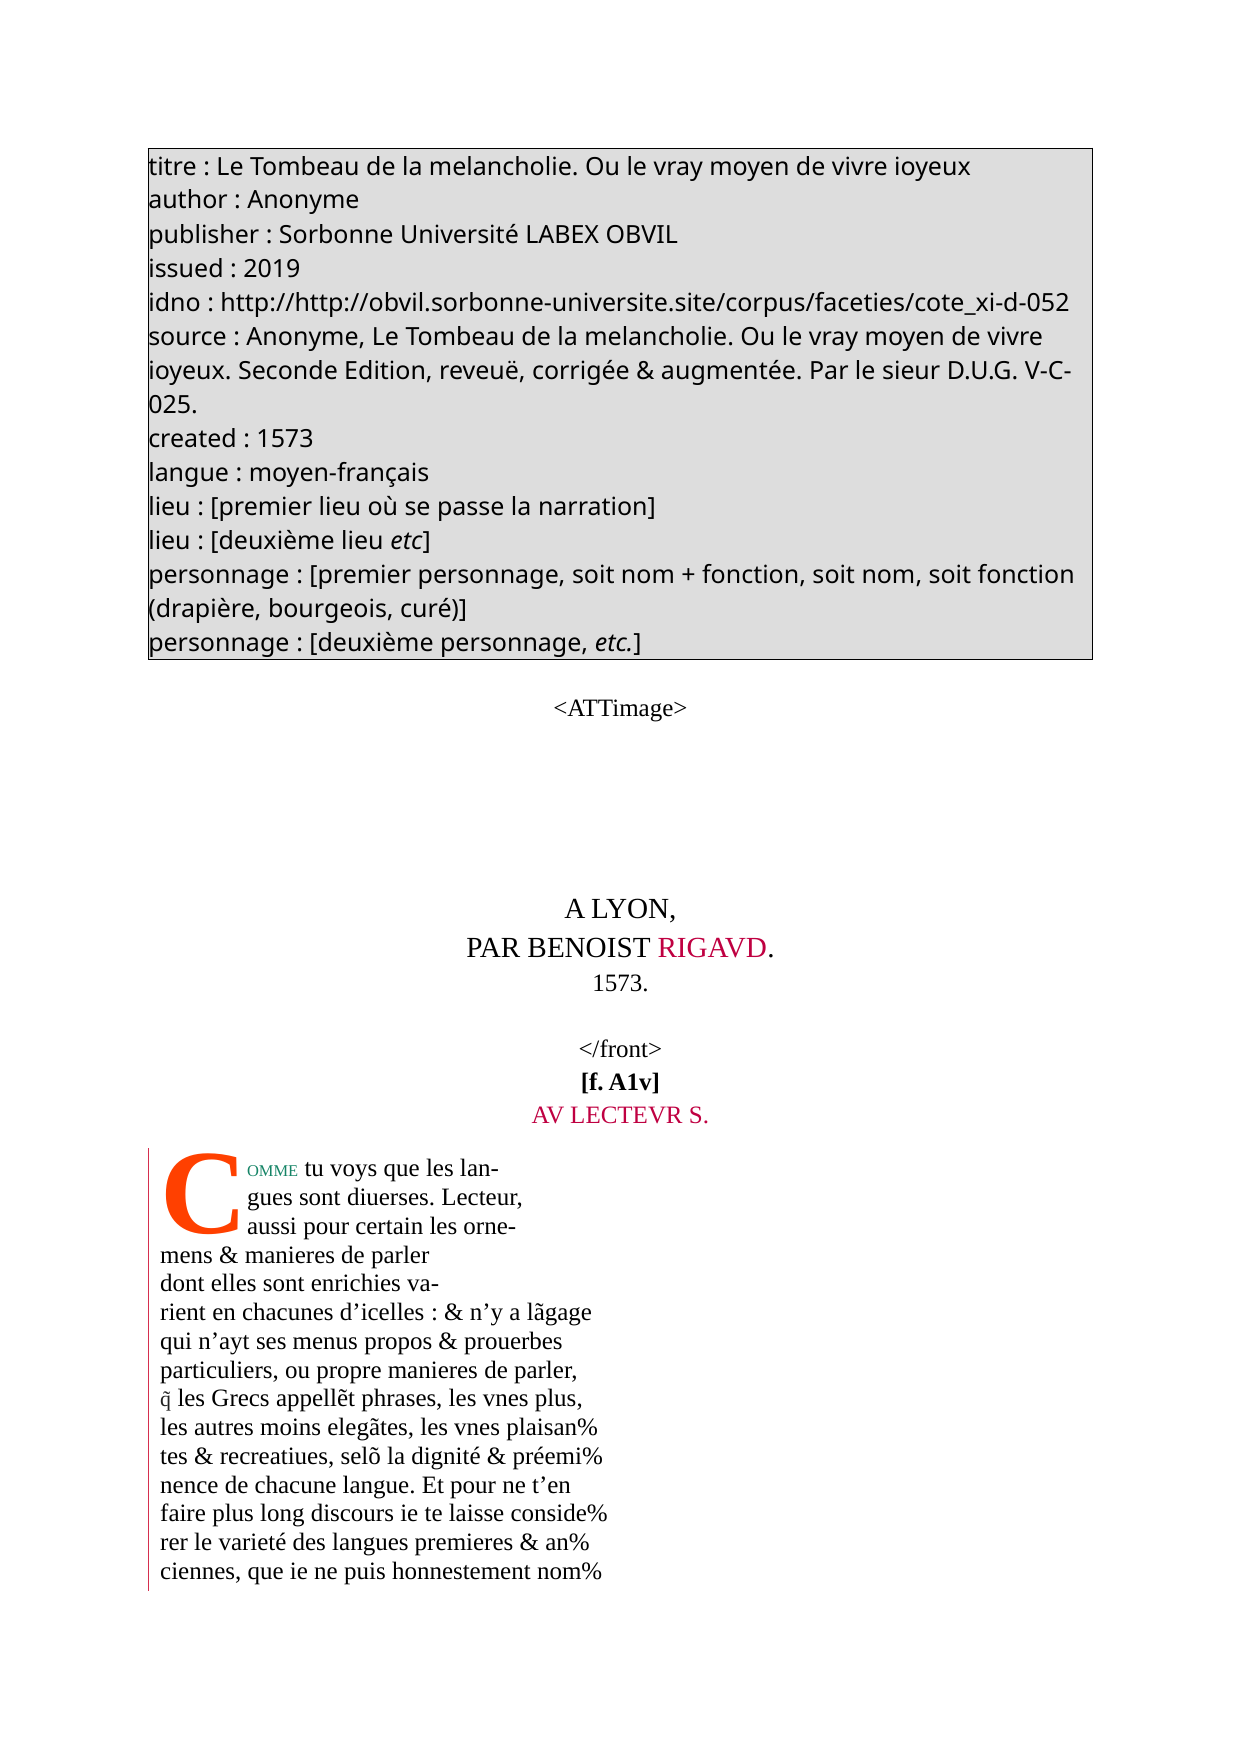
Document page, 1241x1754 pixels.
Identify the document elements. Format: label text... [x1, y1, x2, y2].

text titre : Le Tombeau de la melancholie. Ou le vray moyen de vivre ioyeux author : Anonyme publisher : Sorbonne Université LABEX OBVIL issued : 2019 idno : http://http://obvil.sorbonne-universite.site/corpus/faceties/cote_xi-d-052 source : Anonyme, Le Tombeau de la melancholie. Ou le vray moyen de vivre ioyeux. Seconde Edition, reveuë, corrigée & augmentée. Par le sieur D.U.G. V-C-025. created : 1573 langue : moyen-français lieu : [premier lieu où se passe la narration] lieu : [deuxième lieu etc] personnage : [premier personnage, soit nom + fonction, soit nom, soit fonction (drapière, bourgeois, curé)] personnage : [deuxième personnage, etc.] [149, 149, 1092, 659]
text Comme tu voys que les lan- gues sont diuerses. Lecteur, aussi pour certain les orne- mens & manieres de parler dont elles sont enrichies va- rient en chacunes d’icelles : & n’y a lãgage qui n’ayt ses menus propos & prouerbes particuliers, ou propre manieres de parler, q̃ les Grecs appellẽt phrases, les vnes plus, les autres moins elegãtes, les vnes plaisan% tes & recreatiues, selõ la dignité & préemi% nence de chacune langue. Et pour ne t’en faire plus long discours ie te laisse conside% rer le varieté des langues premieres & an% ciennes, que ie ne puis honnestement nom% [148, 1147, 1093, 1591]
text <ATTimage> A LYON, PAR BENOIST rigavd. 1573. </front> [f. A1v] av lectevr s. [148, 660, 1093, 1129]
